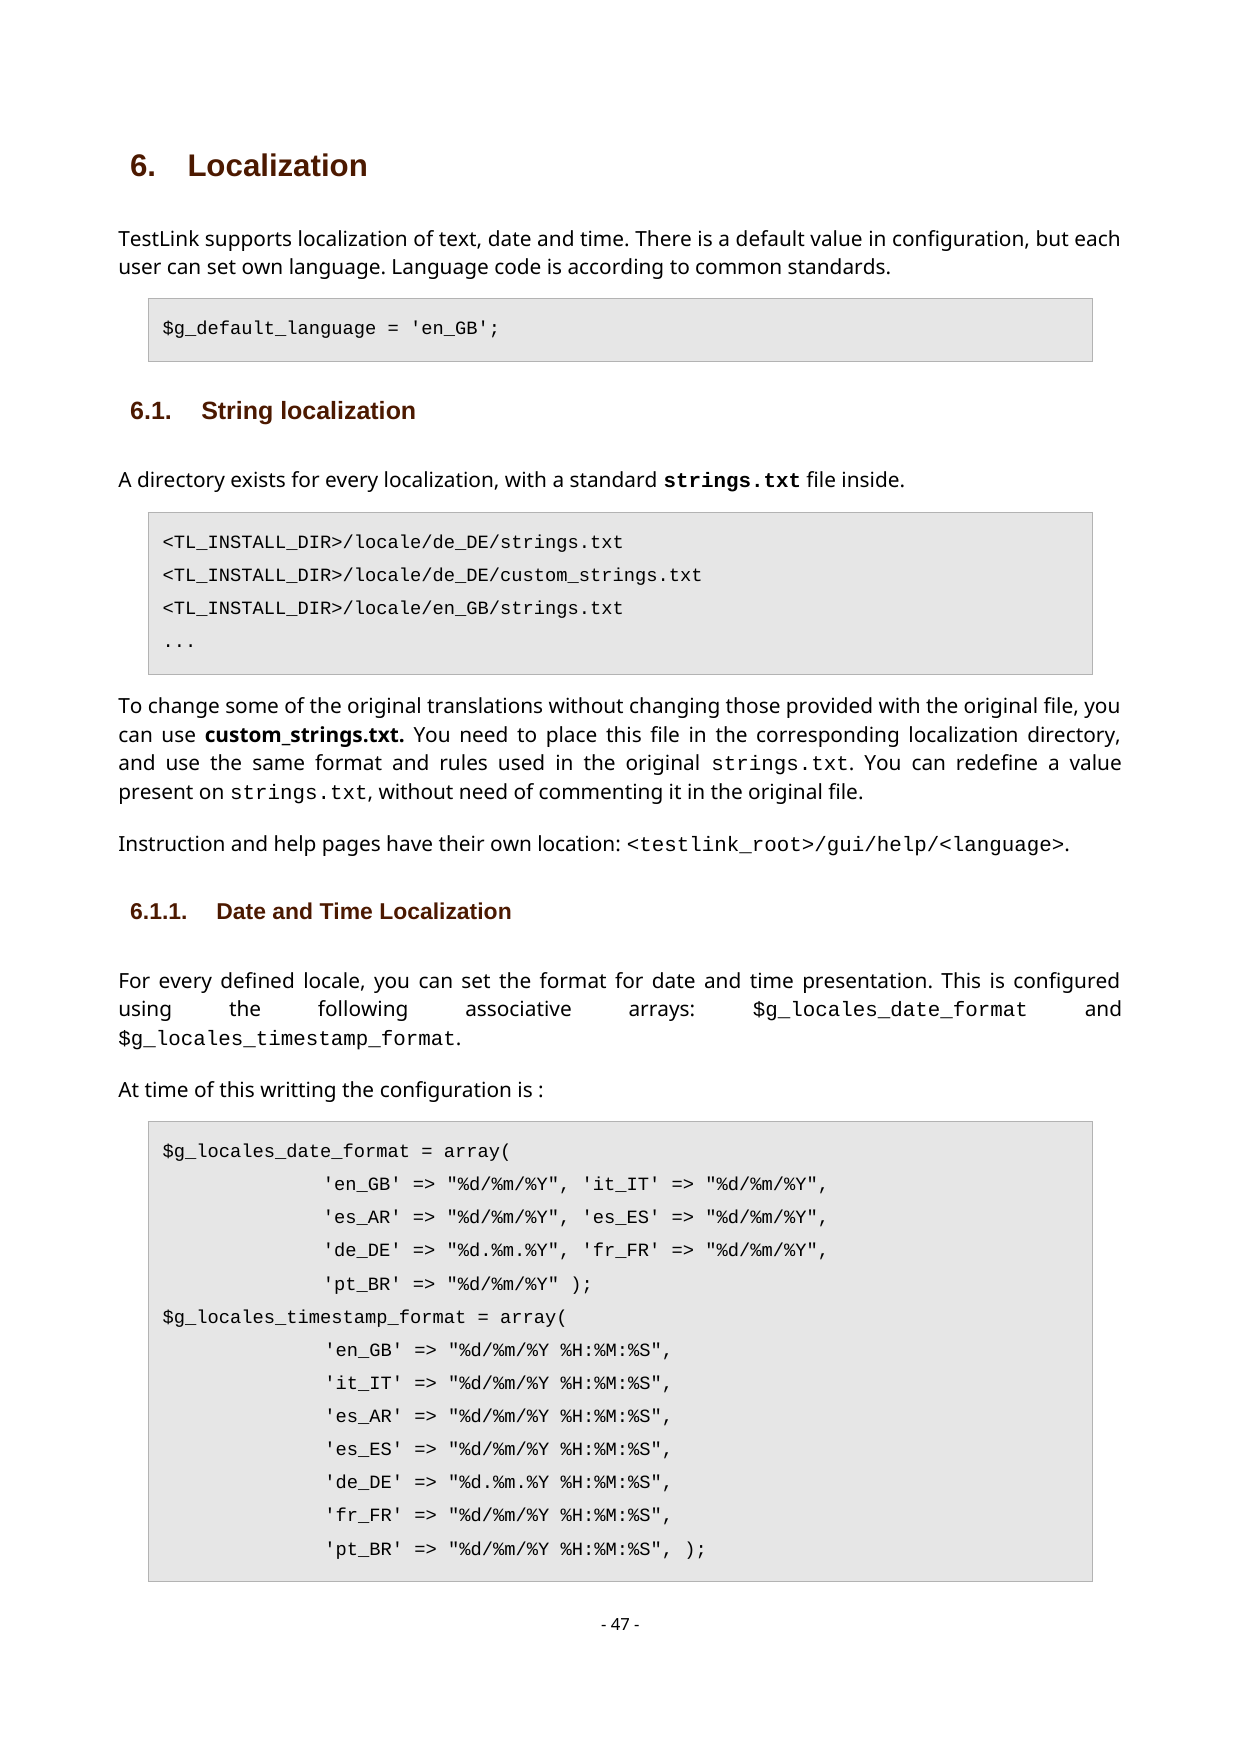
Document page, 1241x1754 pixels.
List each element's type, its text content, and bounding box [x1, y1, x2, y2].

subtitle String localization [130, 396, 1110, 424]
text 'it_IT' => "%d/%m/%Y %H:%M:%S", [149, 1353, 1092, 1386]
text Instruction and help pages have their own location: <testlink_root>/gui/help/<language>. [118, 829, 1122, 858]
text 'de_DE' => "%d.%m.%Y", 'fr_FR' => "%d/%m/%Y", [149, 1220, 1092, 1253]
text To change some of the original translations without changing those provided with the original file, you can use custom_strings.txt. You need to place this file in the corresponding localization directory, and use the same format and rules used in the original strings.txt. You can redefine a value present on strings.txt, without need of commenting it in the original file. [118, 692, 1122, 806]
text <TL_INSTALL_DIR>/locale/en_GB/strings.txt [149, 578, 1092, 611]
text 'es_ES' => "%d/%m/%Y %H:%M:%S", [149, 1419, 1092, 1452]
text 'pt_BR' => "%d/%m/%Y %H:%M:%S", ); [149, 1518, 1092, 1581]
text At time of this writting the configuration is : [118, 1075, 1122, 1103]
text 'de_DE' => "%d.%m.%Y %H:%M:%S", [149, 1452, 1092, 1485]
text A directory exists for every localization, with a standard strings.txt file inside. [118, 466, 1122, 494]
text $g_locales_date_format = array( [149, 1122, 1092, 1154]
text 'es_AR' => "%d/%m/%Y %H:%M:%S", [149, 1386, 1092, 1419]
subtitle Localization [130, 148, 1110, 182]
text 'fr_FR' => "%d/%m/%Y %H:%M:%S", [149, 1485, 1092, 1518]
text $g_default_language = 'en_GB'; [149, 299, 1092, 361]
text For every defined locale, you can set the format for date and time presentation. This is configured using the following associative arrays: $g_locales_date_format and $g_locales_timestamp_format. [118, 966, 1122, 1051]
text 'en_GB' => "%d/%m/%Y", 'it_IT' => "%d/%m/%Y", [149, 1154, 1092, 1187]
text TestLink supports localization of text, date and time. There is a default value in configuration, but each user can set own language. Language code is according to common standards. [118, 224, 1122, 281]
text 'pt_BR' => "%d/%m/%Y" ); [149, 1253, 1092, 1287]
text <TL_INSTALL_DIR>/locale/de_DE/custom_strings.txt [149, 545, 1092, 578]
subtitle Date and Time Localization [130, 899, 1110, 924]
text $g_locales_timestamp_format = array( [149, 1287, 1092, 1320]
text <TL_INSTALL_DIR>/locale/de_DE/strings.txt [149, 513, 1092, 545]
text 'es_AR' => "%d/%m/%Y", 'es_ES' => "%d/%m/%Y", [149, 1187, 1092, 1220]
text ... [149, 611, 1092, 674]
text 'en_GB' => "%d/%m/%Y %H:%M:%S", [149, 1320, 1092, 1353]
